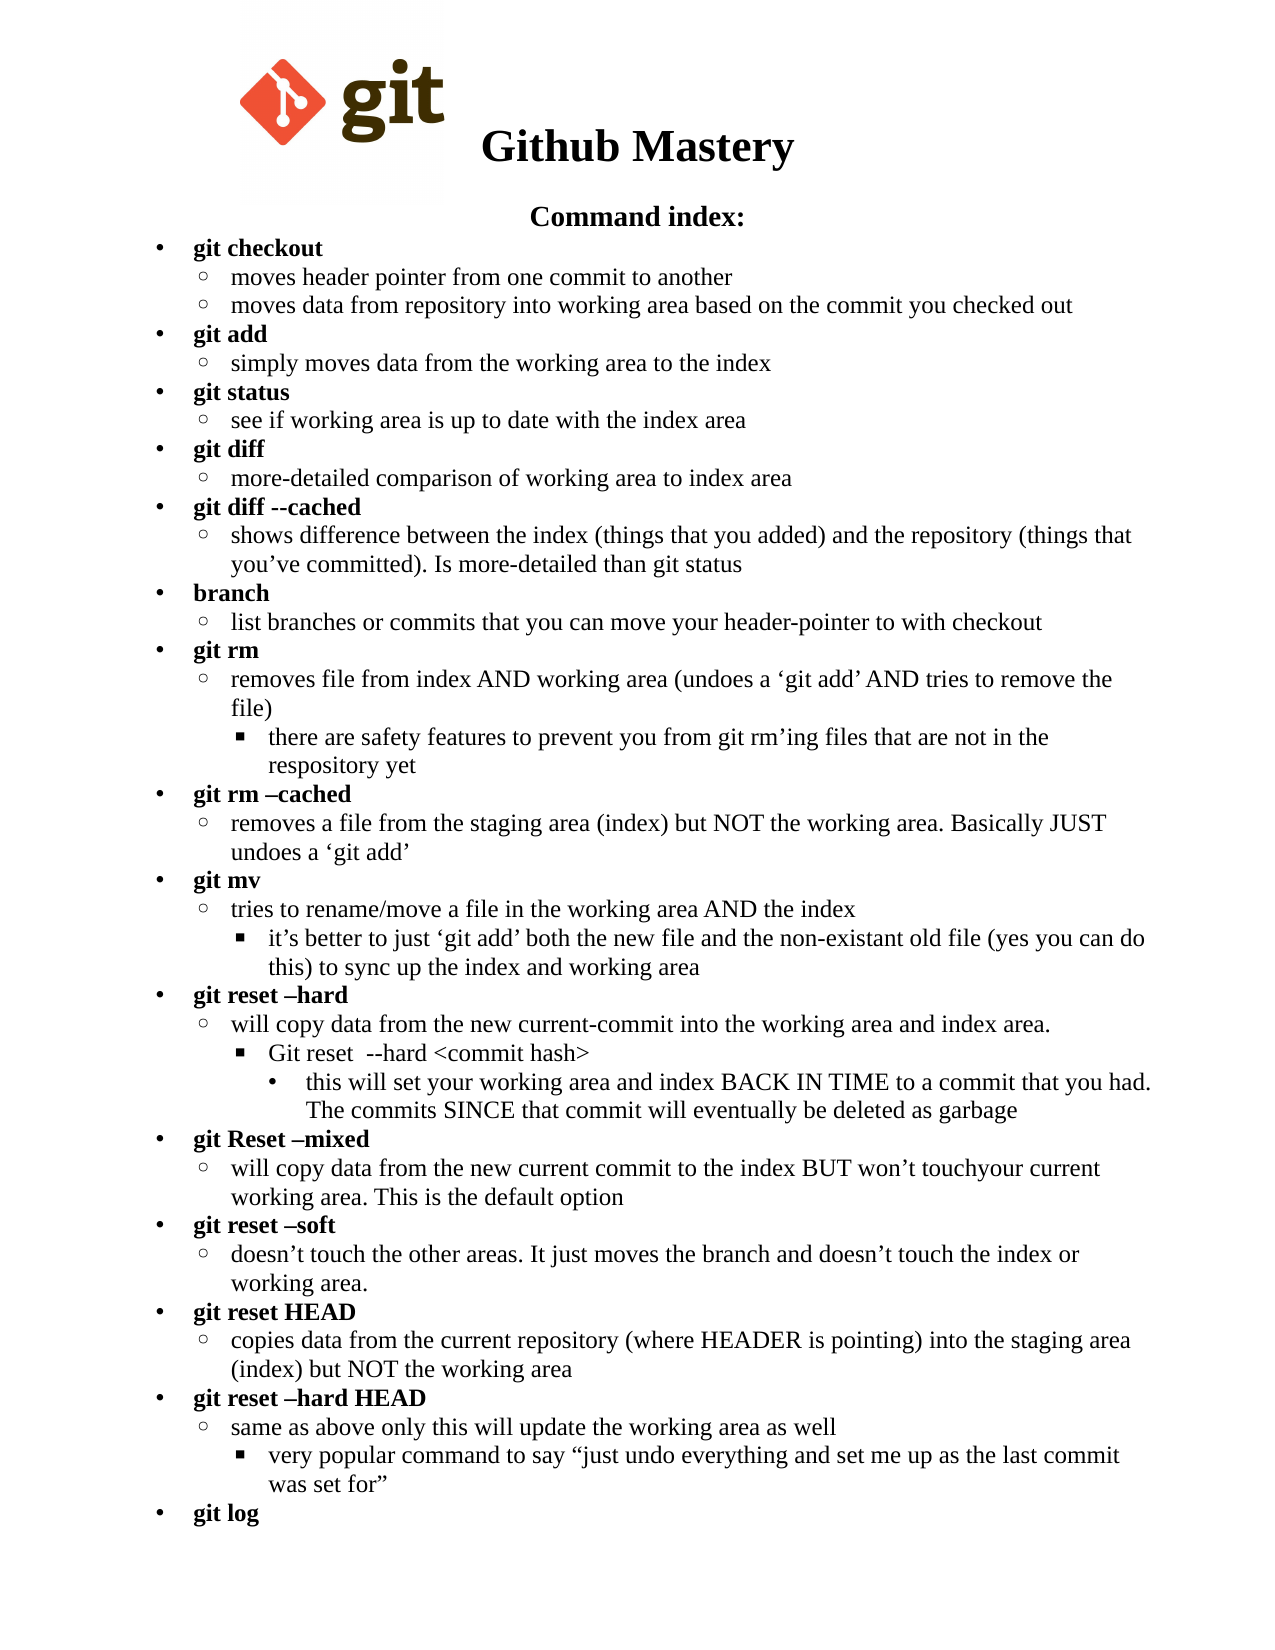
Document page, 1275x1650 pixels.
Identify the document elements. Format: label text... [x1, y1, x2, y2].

text Github Mastery [445, 118, 1157, 171]
list git reset HEAD [156, 1297, 1157, 1326]
list see if working area is up to date with the index area [193, 406, 1157, 434]
list this will set your working area and index BACK IN TIME to a commit that you had. The commits SINCE that commit will eventually be deleted as garbage [268, 1067, 1157, 1124]
list git diff [156, 434, 1157, 463]
list more-detailed comparison of working area to index area [193, 463, 1157, 492]
list it’s better to just ‘git add’ both the new file and the non-existant old file (yes you can do this) to sync up the index and working area [231, 923, 1157, 981]
list git reset –hard HEAD [156, 1383, 1157, 1412]
list removes a file from the staging area (index) but NOT the working area. Basically JUST undoes a ‘git add’ [193, 808, 1157, 866]
list removes file from index AND working area (undoes a ‘git add’ AND tries to remove the file) [193, 664, 1157, 722]
list Git reset --hard <commit hash> [231, 1038, 1157, 1067]
list git reset –hard [156, 981, 1157, 1009]
list git add [156, 319, 1157, 348]
list git rm [156, 636, 1157, 664]
list git log [156, 1498, 1157, 1527]
picture [240, 0, 445, 205]
list very popular command to say “just undo everything and set me up as the last commit was set for” [231, 1441, 1157, 1498]
list branch [156, 578, 1157, 607]
list git diff --cached [156, 492, 1157, 521]
list git Reset –mixed [156, 1124, 1157, 1153]
list moves data from repository into working area based on the commit you checked out [193, 291, 1157, 319]
list git rm –cached [156, 779, 1157, 808]
list copies data from the current repository (where HEADER is pointing) into the staging area (index) but NOT the working area [193, 1326, 1157, 1383]
list moves header pointer from one commit to another [193, 262, 1157, 291]
list shows difference between the index (things that you added) and the repository (things that you’ve committed). Is more-detailed than git status [193, 521, 1157, 578]
list will copy data from the new current commit to the index BUT won’t touchyour current working area. This is the default option [193, 1153, 1157, 1211]
list tries to rename/move a file in the working area AND the index [193, 894, 1157, 923]
list git status [156, 377, 1157, 406]
list will copy data from the new current-commit into the working area and index area. [193, 1009, 1157, 1038]
list simply moves data from the working area to the index [193, 348, 1157, 377]
text [118, 118, 240, 171]
list there are safety features to prevent you from git rm’ing files that are not in the respository yet [231, 722, 1157, 779]
list git mv [156, 866, 1157, 894]
list doesn’t touch the other areas. It just moves the branch and doesn’t touch the index or working area. [193, 1239, 1157, 1297]
list git reset –soft [156, 1211, 1157, 1239]
text Command index: [118, 199, 1157, 233]
list same as above only this will update the working area as well [193, 1412, 1157, 1441]
list list branches or commits that you can move your header-pointer to with checkout [193, 607, 1157, 636]
list git checkout [156, 233, 1157, 262]
